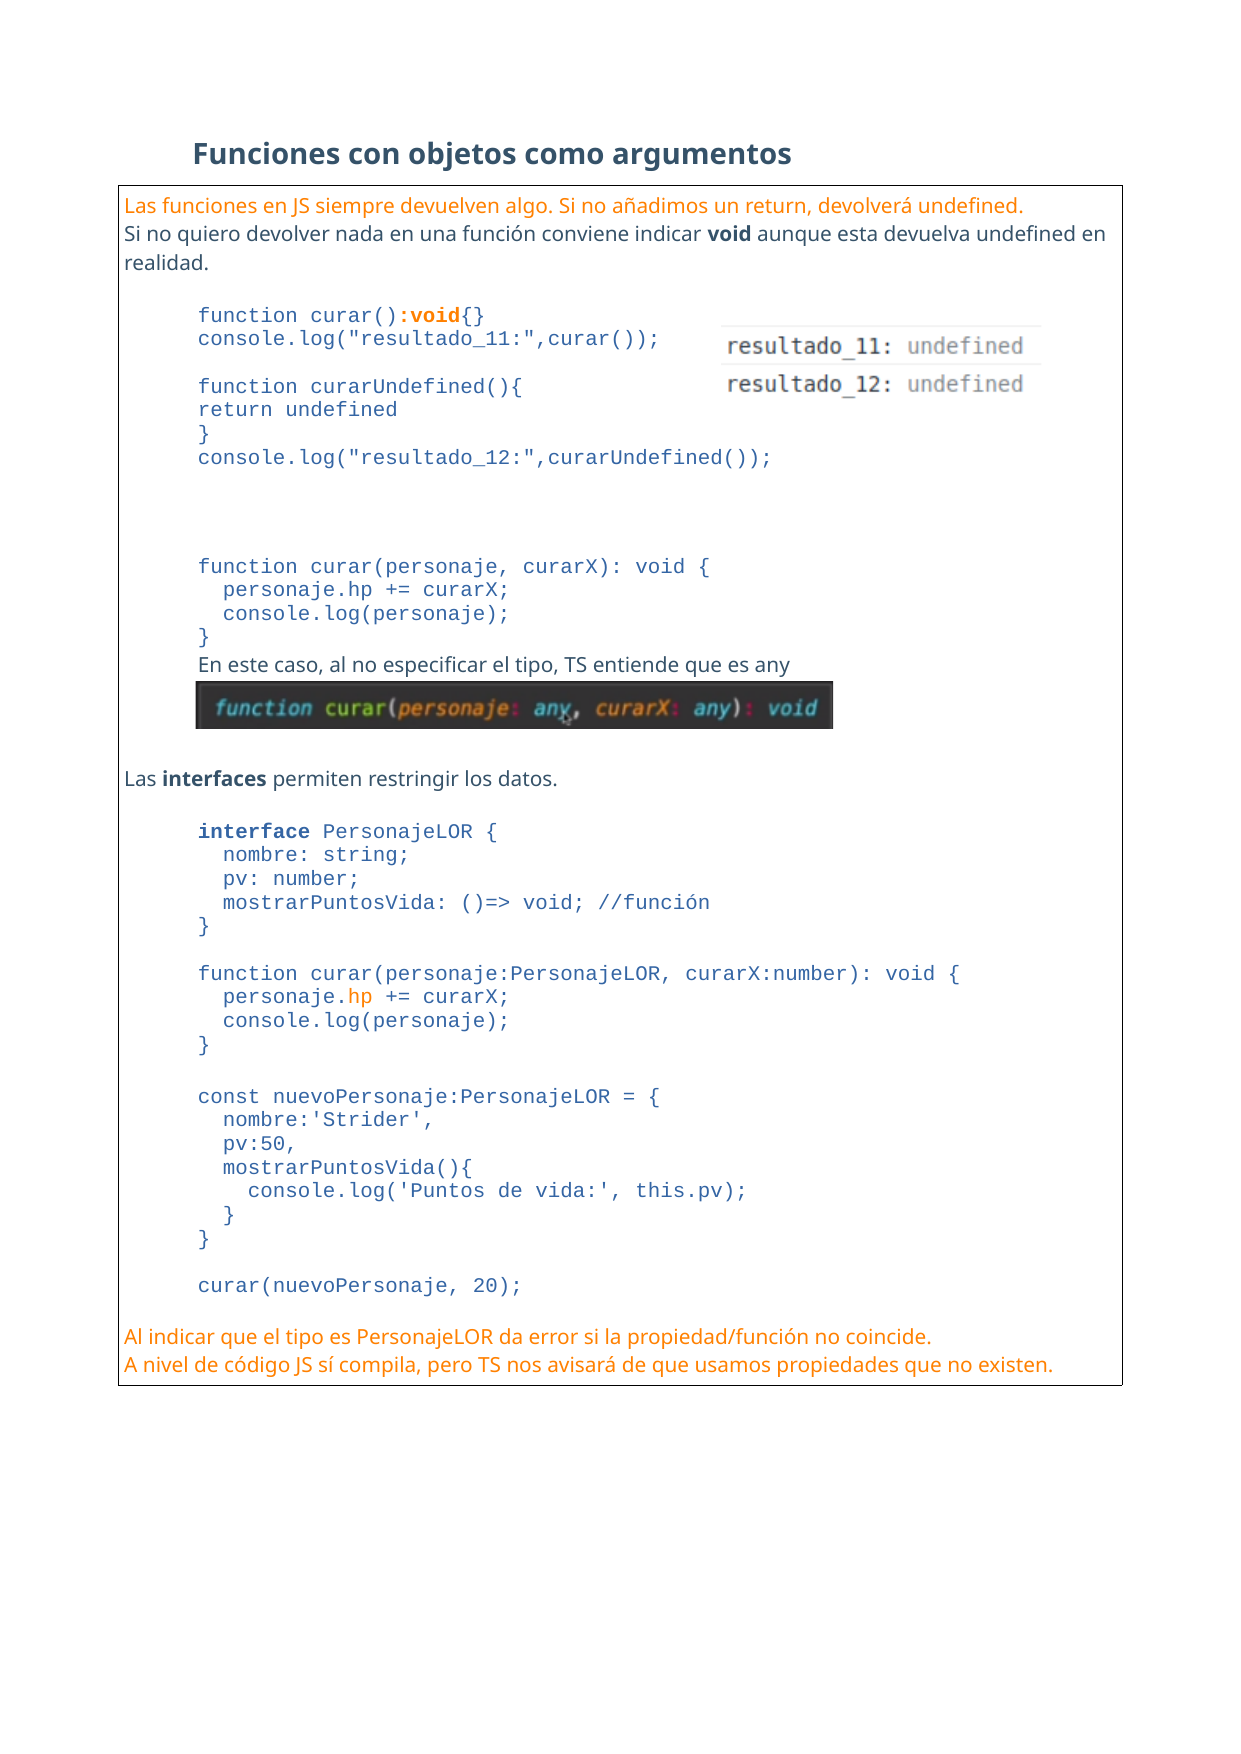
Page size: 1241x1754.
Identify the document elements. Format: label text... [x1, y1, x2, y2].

picture [721, 324, 1042, 400]
subtitle Funciones con objetos como argumentos [118, 133, 1122, 173]
picture [195, 681, 834, 729]
table_header Las funciones en JS siempre devuelven algo. Si no añadimos un return, devolverá undefined. Si no quiero devolver nada en una función conviene indicar void aunque esta devuelva undefined en realidad. function curar():void{} console.log("resultado_11:",curar()); function curarUndefined(){ return undefined } console.log("resultado_12:",curarUndefined()); function curar(personaje, curarX): void { personaje.hp += curarX; console.log(personaje); } En este caso, al no especificar el tipo, TS entiende que es any Las interfaces permiten restringir los datos. interface PersonajeLOR { nombre: string; pv: number; mostrarPuntosVida: ()=> void; //función } function curar(personaje:PersonajeLOR, curarX:number): void { personaje.hp += curarX; console.log(personaje); } const nuevoPersonaje:PersonajeLOR = { nombre:'Strider', pv:50, mostrarPuntosVida(){ console.log('Puntos de vida:', this.pv); } } curar(nuevoPersonaje, 20); Al indicar que el tipo es PersonajeLOR da error si la propiedad/función no coincide. A nivel de código JS sí compila, pero TS nos avisará de que usamos propiedades que no existen. [119, 186, 1122, 1385]
